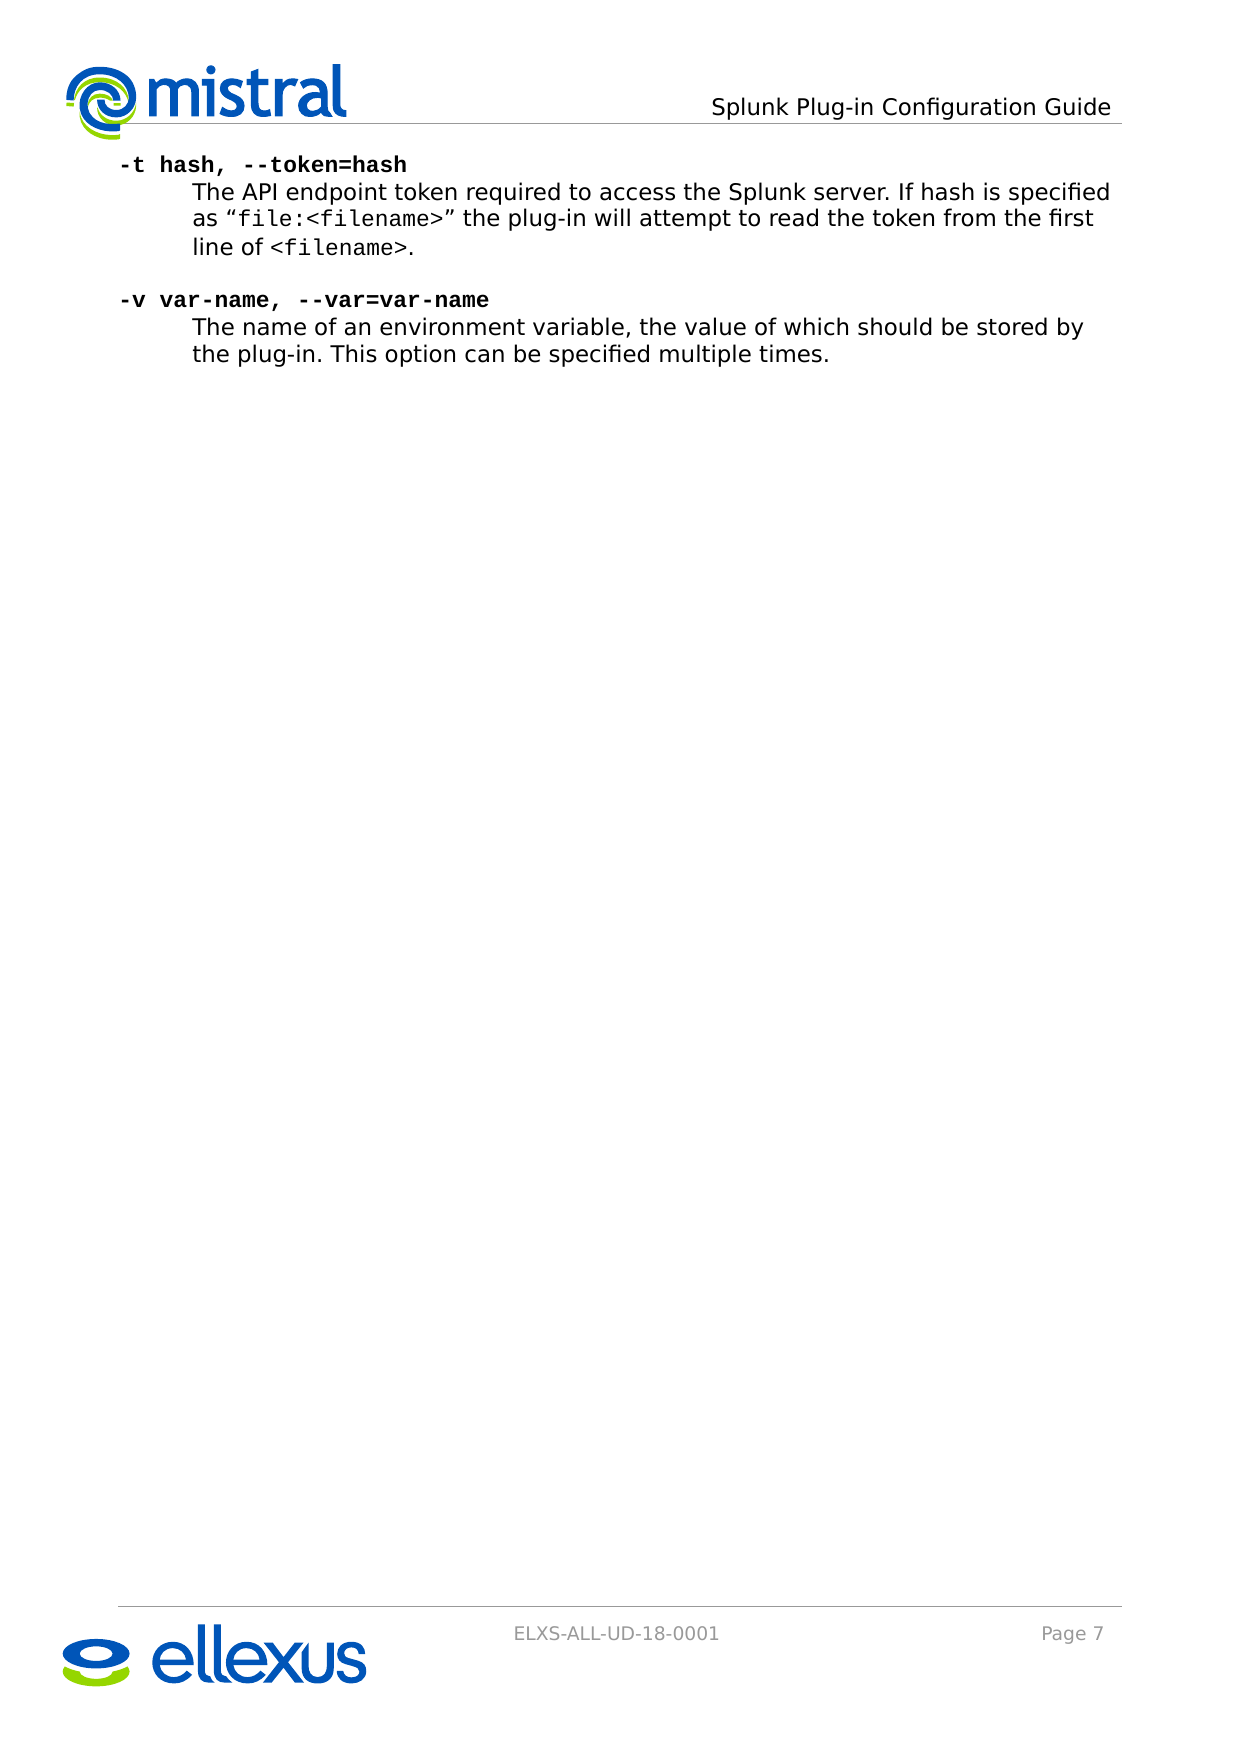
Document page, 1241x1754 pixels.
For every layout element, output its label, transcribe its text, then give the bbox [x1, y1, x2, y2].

text The name of an environment variable, the value of which should be stored by the plug-in. This option can be specified multiple times. [192, 314, 1122, 368]
text -v var-name, --var=var-name [118, 288, 1122, 314]
text -t hash, --token=hash [118, 153, 1122, 179]
text The API endpoint token required to access the Splunk server. If hash is specified as “file:<filename>” the plug-in will attempt to read the token from the first line of <filename>. [192, 179, 1122, 262]
